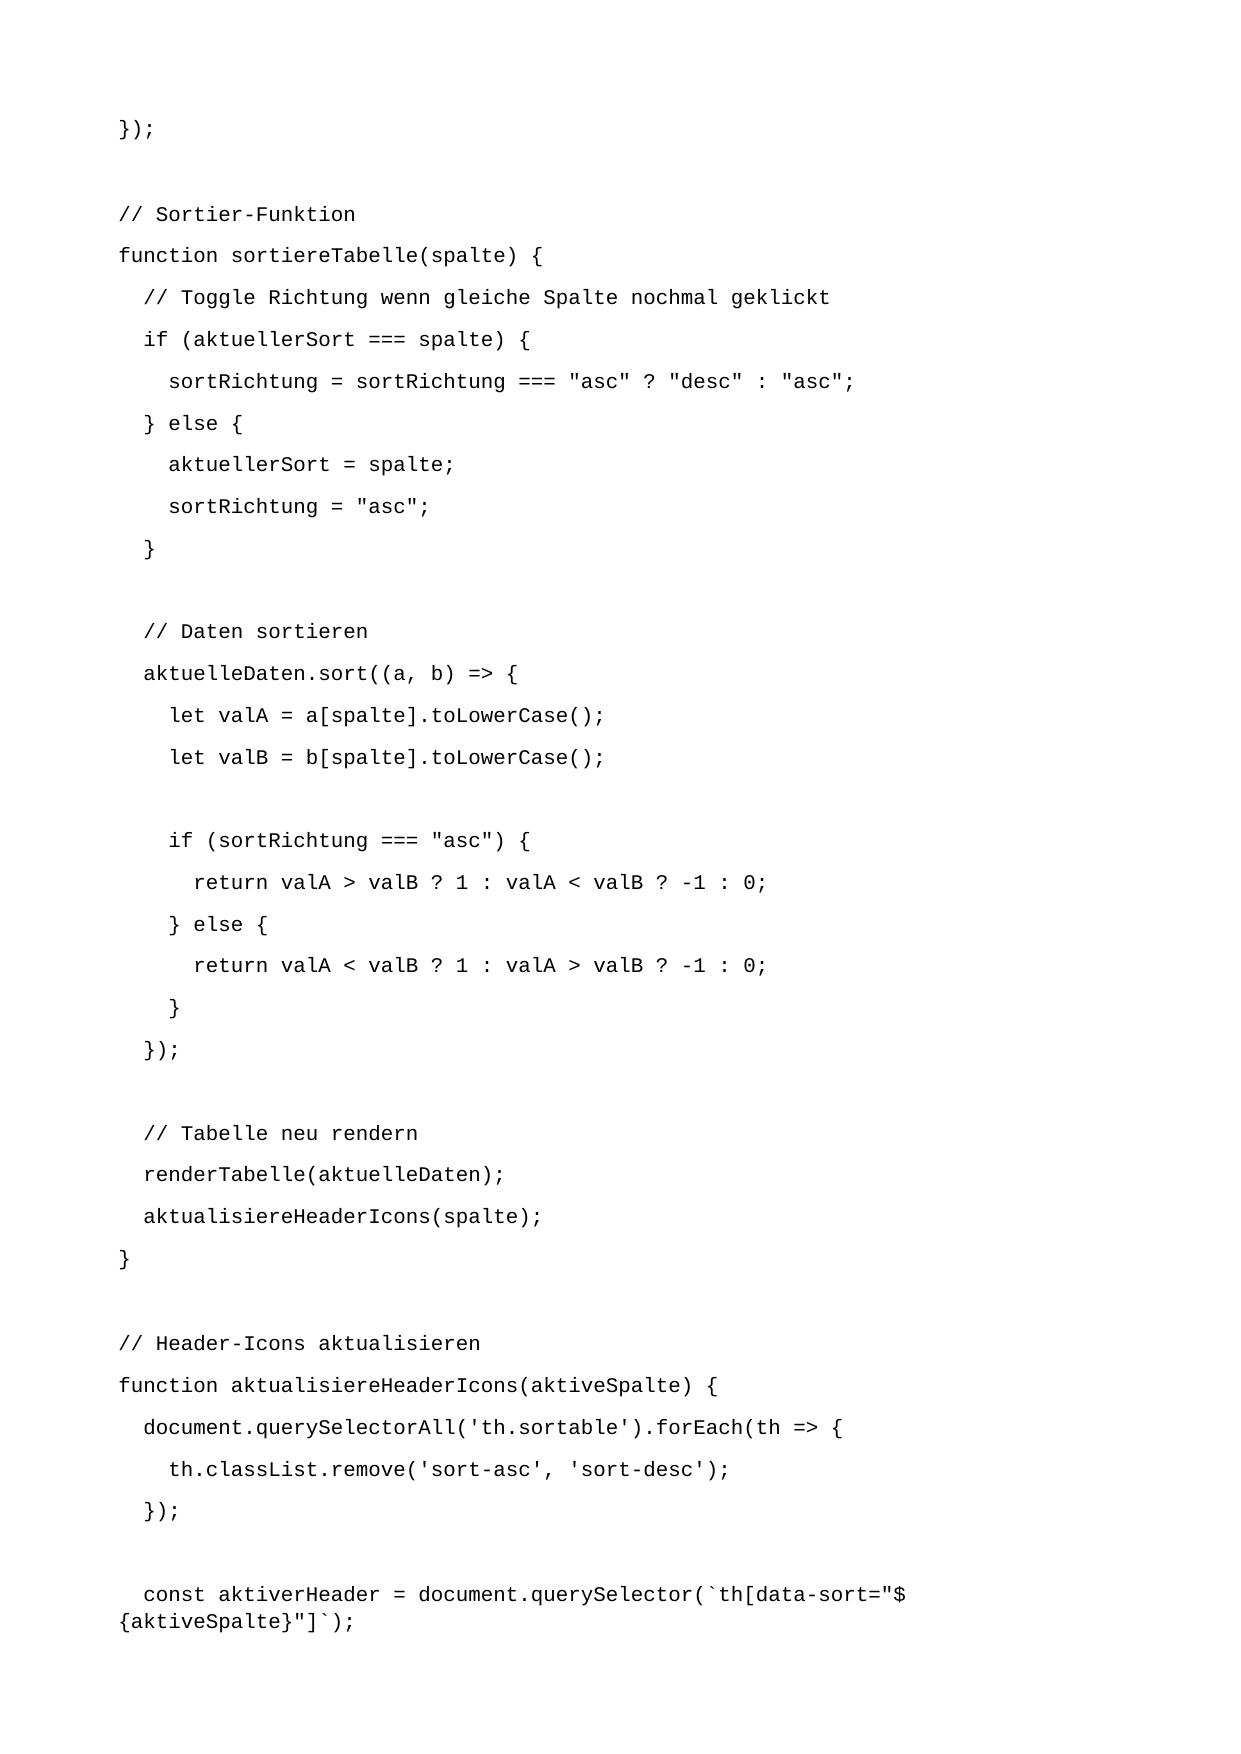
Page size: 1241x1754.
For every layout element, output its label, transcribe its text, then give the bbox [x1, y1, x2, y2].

text let valA = a[spalte].toLowerCase(); [118, 705, 1122, 728]
text const aktiverHeader = document.querySelector(`th[data-sort="${aktiveSpalte}"]`); [118, 1584, 1122, 1635]
text if (sortRichtung === "asc") { [118, 830, 1122, 854]
text } else { [118, 914, 1122, 937]
text // Header-Icons aktualisieren [118, 1333, 1122, 1357]
text function aktualisiereHeaderIcons(aktiveSpalte) { [118, 1375, 1122, 1399]
text // Daten sortieren [118, 621, 1122, 645]
text // Tabelle neu rendern [118, 1123, 1122, 1146]
text return valA > valB ? 1 : valA < valB ? -1 : 0; [118, 872, 1122, 896]
text // Toggle Richtung wenn gleiche Spalte nochmal geklickt [118, 287, 1122, 311]
text document.querySelectorAll('th.sortable').forEach(th => { [118, 1417, 1122, 1441]
text } [118, 1248, 1122, 1272]
text sortRichtung = sortRichtung === "asc" ? "desc" : "asc"; [118, 371, 1122, 394]
text }); [118, 1039, 1122, 1063]
text if (aktuellerSort === spalte) { [118, 329, 1122, 353]
text let valB = b[spalte].toLowerCase(); [118, 747, 1122, 770]
text }); [118, 1501, 1122, 1524]
text }); [118, 118, 1122, 142]
text } [118, 538, 1122, 561]
text function sortiereTabelle(spalte) { [118, 245, 1122, 269]
text sortRichtung = "asc"; [118, 496, 1122, 520]
text aktuellerSort = spalte; [118, 454, 1122, 478]
text aktualisiereHeaderIcons(spalte); [118, 1206, 1122, 1230]
text aktuelleDaten.sort((a, b) => { [118, 663, 1122, 687]
text // Sortier-Funktion [118, 204, 1122, 227]
text } else { [118, 412, 1122, 436]
text } [118, 997, 1122, 1021]
text renderTabelle(aktuelleDaten); [118, 1164, 1122, 1188]
text return valA < valB ? 1 : valA > valB ? -1 : 0; [118, 956, 1122, 979]
text th.classList.remove('sort-asc', 'sort-desc'); [118, 1459, 1122, 1482]
